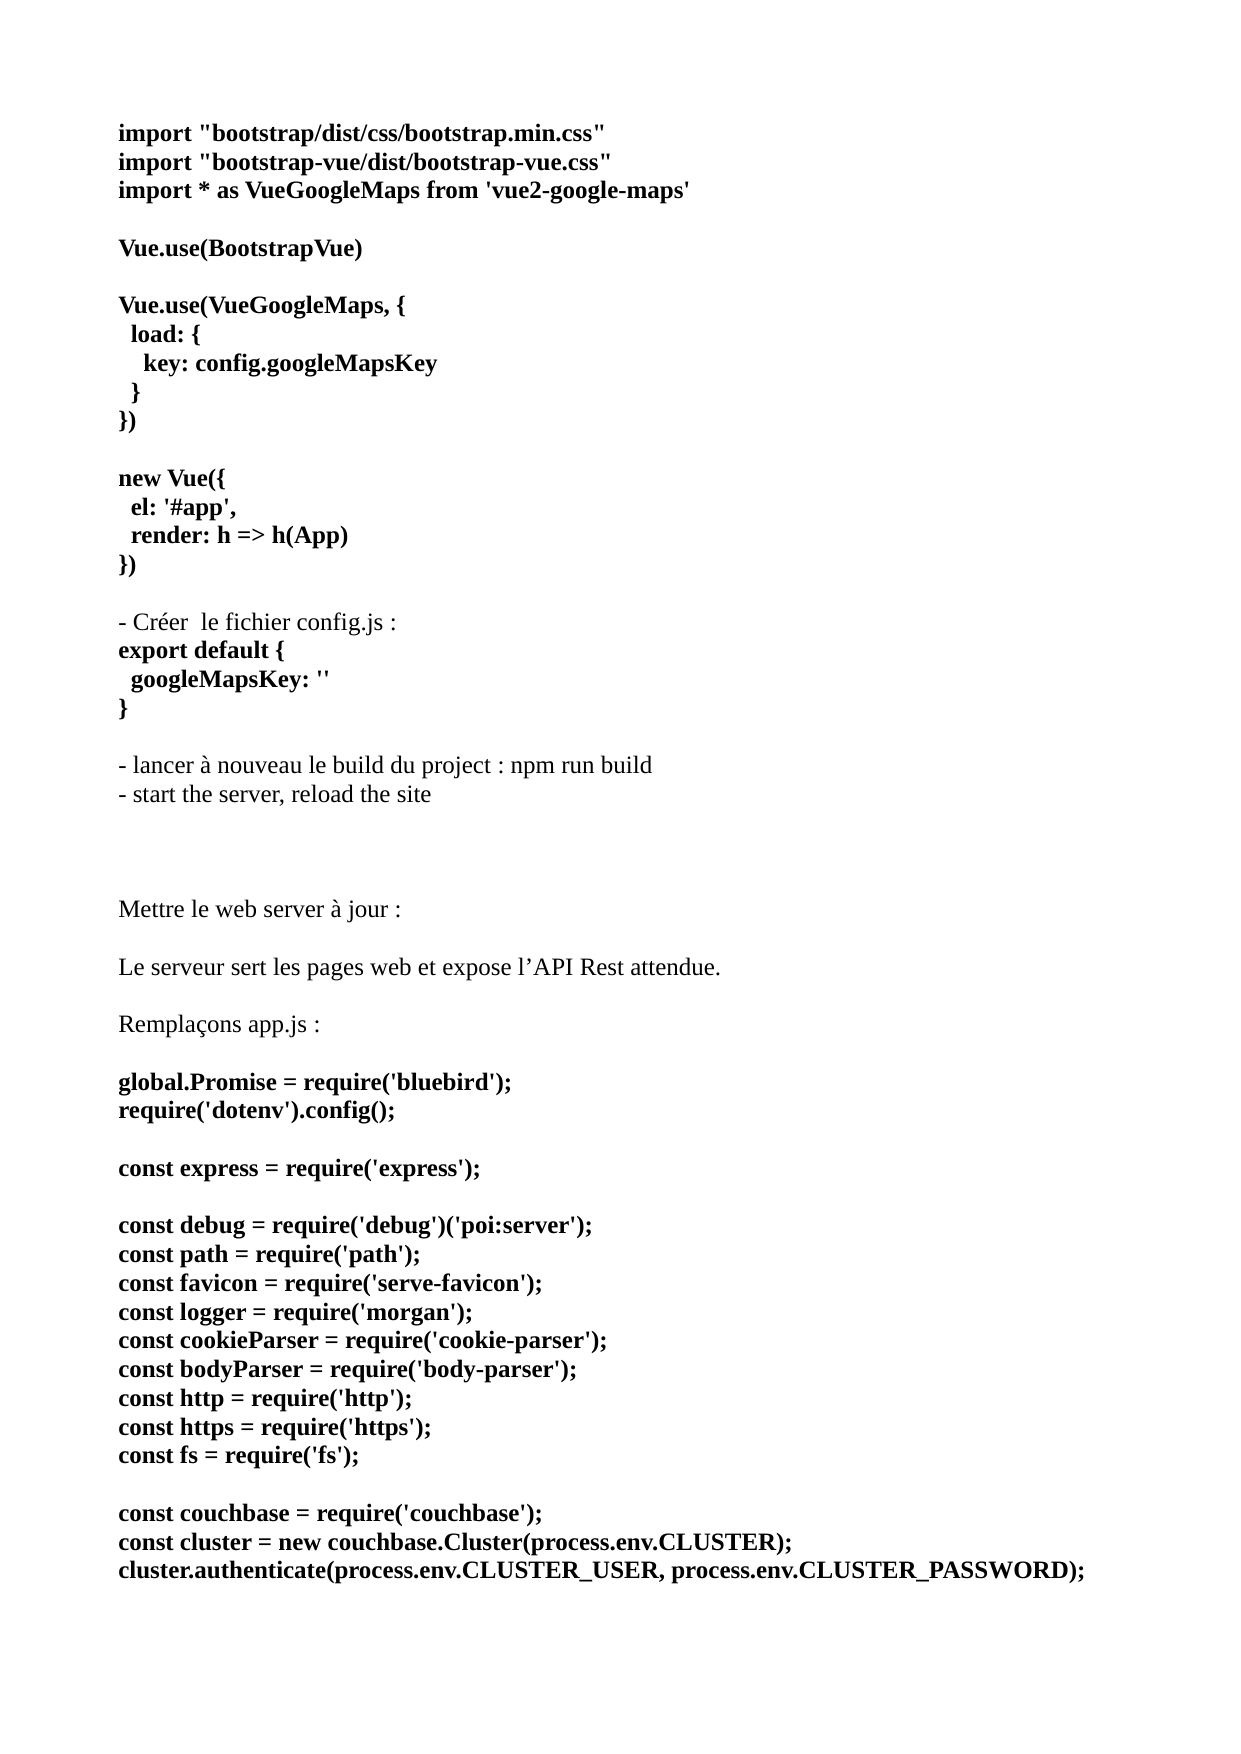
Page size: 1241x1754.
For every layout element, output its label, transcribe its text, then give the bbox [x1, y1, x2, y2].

text }) [118, 549, 1122, 578]
text require('dotenv').config(); [118, 1096, 1122, 1124]
text const logger = require('morgan'); [118, 1297, 1122, 1326]
text Vue.use(VueGoogleMaps, { [118, 291, 1122, 319]
text const fs = require('fs'); [118, 1441, 1122, 1469]
text const bodyParser = require('body-parser'); [118, 1354, 1122, 1383]
text const debug = require('debug')('poi:server'); [118, 1211, 1122, 1239]
text }) [118, 406, 1122, 434]
text load: { [118, 319, 1122, 348]
text - lancer à nouveau le build du project : npm run build [118, 751, 1122, 779]
text const path = require('path'); [118, 1239, 1122, 1268]
text googleMapsKey: '' [118, 664, 1122, 693]
text const cookieParser = require('cookie-parser'); [118, 1326, 1122, 1354]
text - Créer le fichier config.js : [118, 607, 1122, 636]
text global.Promise = require('bluebird'); [118, 1067, 1122, 1096]
text cluster.authenticate(process.env.CLUSTER_USER, process.env.CLUSTER_PASSWORD); [118, 1556, 1122, 1584]
text el: '#app', [118, 492, 1122, 521]
text const express = require('express'); [118, 1153, 1122, 1182]
text export default { [118, 636, 1122, 664]
text Remplaçons app.js : [118, 1009, 1122, 1038]
text const couchbase = require('couchbase'); [118, 1498, 1122, 1527]
text new Vue({ [118, 463, 1122, 492]
text const http = require('http'); [118, 1383, 1122, 1412]
text const favicon = require('serve-favicon'); [118, 1268, 1122, 1297]
text key: config.googleMapsKey [118, 348, 1122, 377]
text import "bootstrap/dist/css/bootstrap.min.css" [118, 118, 1122, 147]
text import "bootstrap-vue/dist/bootstrap-vue.css" [118, 147, 1122, 176]
text - start the server, reload the site [118, 779, 1122, 808]
text } [118, 377, 1122, 406]
text render: h => h(App) [118, 521, 1122, 549]
text Vue.use(BootstrapVue) [118, 233, 1122, 262]
text } [118, 693, 1122, 722]
text const https = require('https'); [118, 1412, 1122, 1441]
text const cluster = new couchbase.Cluster(process.env.CLUSTER); [118, 1527, 1122, 1556]
text Mettre le web server à jour : [118, 894, 1122, 923]
text Le serveur sert les pages web et expose l’API Rest attendue. [118, 952, 1122, 981]
text import * as VueGoogleMaps from 'vue2-google-maps' [118, 176, 1122, 204]
